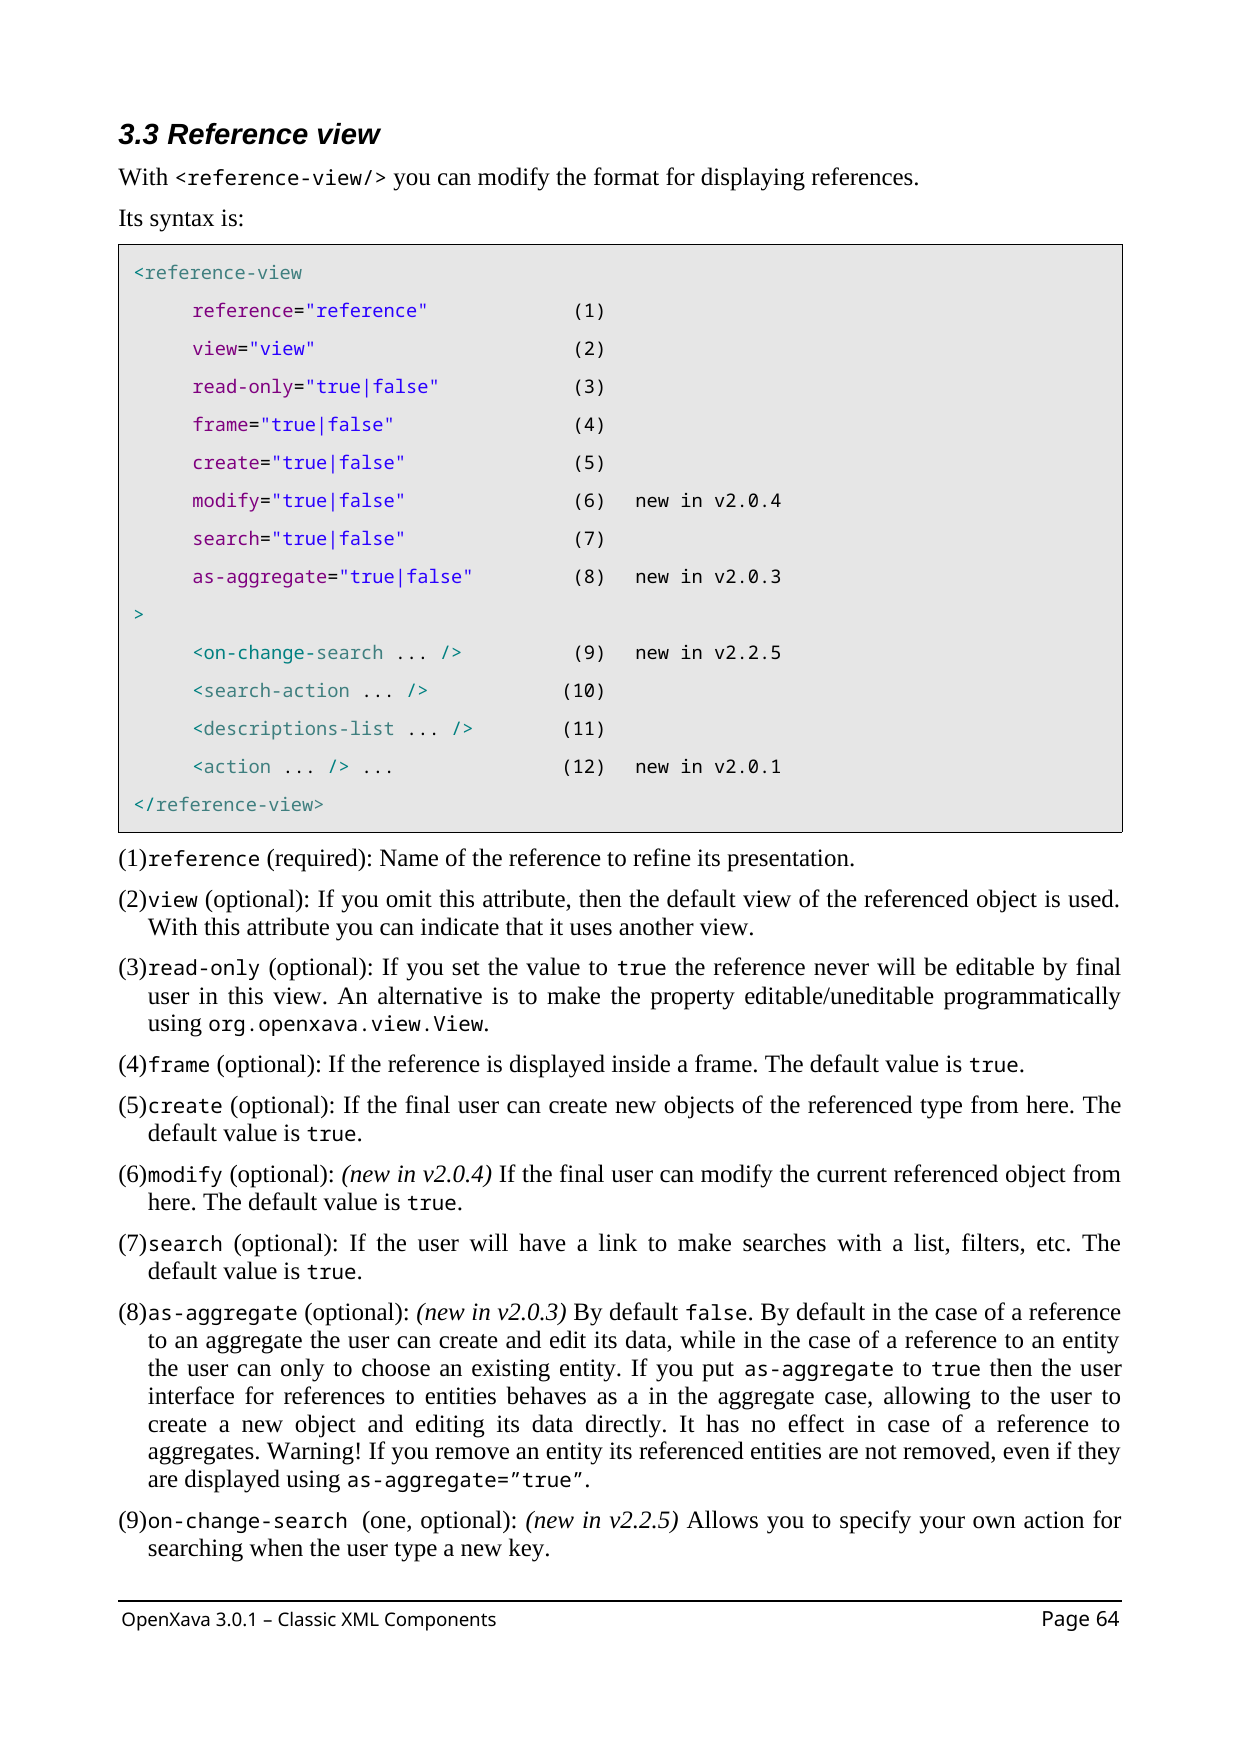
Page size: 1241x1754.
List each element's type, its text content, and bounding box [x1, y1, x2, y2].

subtitle Reference view [118, 118, 1122, 151]
text Its syntax is: [118, 204, 1122, 232]
text <descriptions-list ... /> (11) [119, 701, 1122, 738]
text > [119, 586, 1122, 624]
text reference="reference" (1) [119, 282, 1122, 320]
text <on-change-search ... /> (9) new in v2.2.5 [119, 624, 1122, 662]
list reference (required): Name of the reference to refine its presentation. [118, 844, 1122, 873]
text frame="true|false" (4) [119, 396, 1122, 434]
text <action ... /> ... (12) new in v2.0.1 [119, 738, 1122, 777]
text as-aggregate="true|false" (8) new in v2.0.3 [119, 548, 1122, 586]
text <reference-view [119, 245, 1122, 282]
list modify (optional): (new in v2.0.4) If the final user can modify the current referenced object from here. The default value is true. [118, 1160, 1122, 1216]
text <search-action ... /> (10) [119, 662, 1122, 701]
list on-change-search (one, optional): (new in v2.2.5) Allows you to specify your own action for searching when the user type a new key. [118, 1506, 1122, 1562]
list as-aggregate (optional): (new in v2.0.3) By default false. By default in the case of a reference to an aggregate the user can create and edit its data, while in the case of a reference to an entity the user can only to choose an existing entity. If you put as-aggregate to true then the user interface for references to entities behaves as a in the aggregate case, allowing to the user to create a new object and editing its data directly. It has no effect in case of a reference to aggregates. Warning! If you remove an entity its referenced entities are not removed, even if they are displayed using as-aggregate=”true”. [118, 1298, 1122, 1493]
list read-only (optional): If you set the value to true the reference never will be editable by final user in this view. An alternative is to make the property editable/uneditable programmatically using org.openxava.view.View. [118, 953, 1122, 1038]
text view="view" (2) [119, 320, 1122, 358]
text create="true|false" (5) [119, 434, 1122, 472]
text search="true|false" (7) [119, 510, 1122, 548]
list create (optional): If the final user can create new objects of the referenced type from here. The default value is true. [118, 1091, 1122, 1147]
text </reference-view> [119, 777, 1122, 832]
list frame (optional): If the reference is displayed inside a frame. The default value is true. [118, 1050, 1122, 1078]
list search (optional): If the user will have a link to make searches with a list, filters, etc. The default value is true. [118, 1229, 1122, 1285]
text read-only="true|false" (3) [119, 358, 1122, 396]
list view (optional): If you omit this attribute, then the default view of the referenced object is used. With this attribute you can indicate that it uses another view. [118, 885, 1122, 941]
text modify="true|false" (6) new in v2.0.4 [119, 472, 1122, 510]
text With <reference-view/> you can modify the format for displaying references. [118, 163, 1122, 192]
